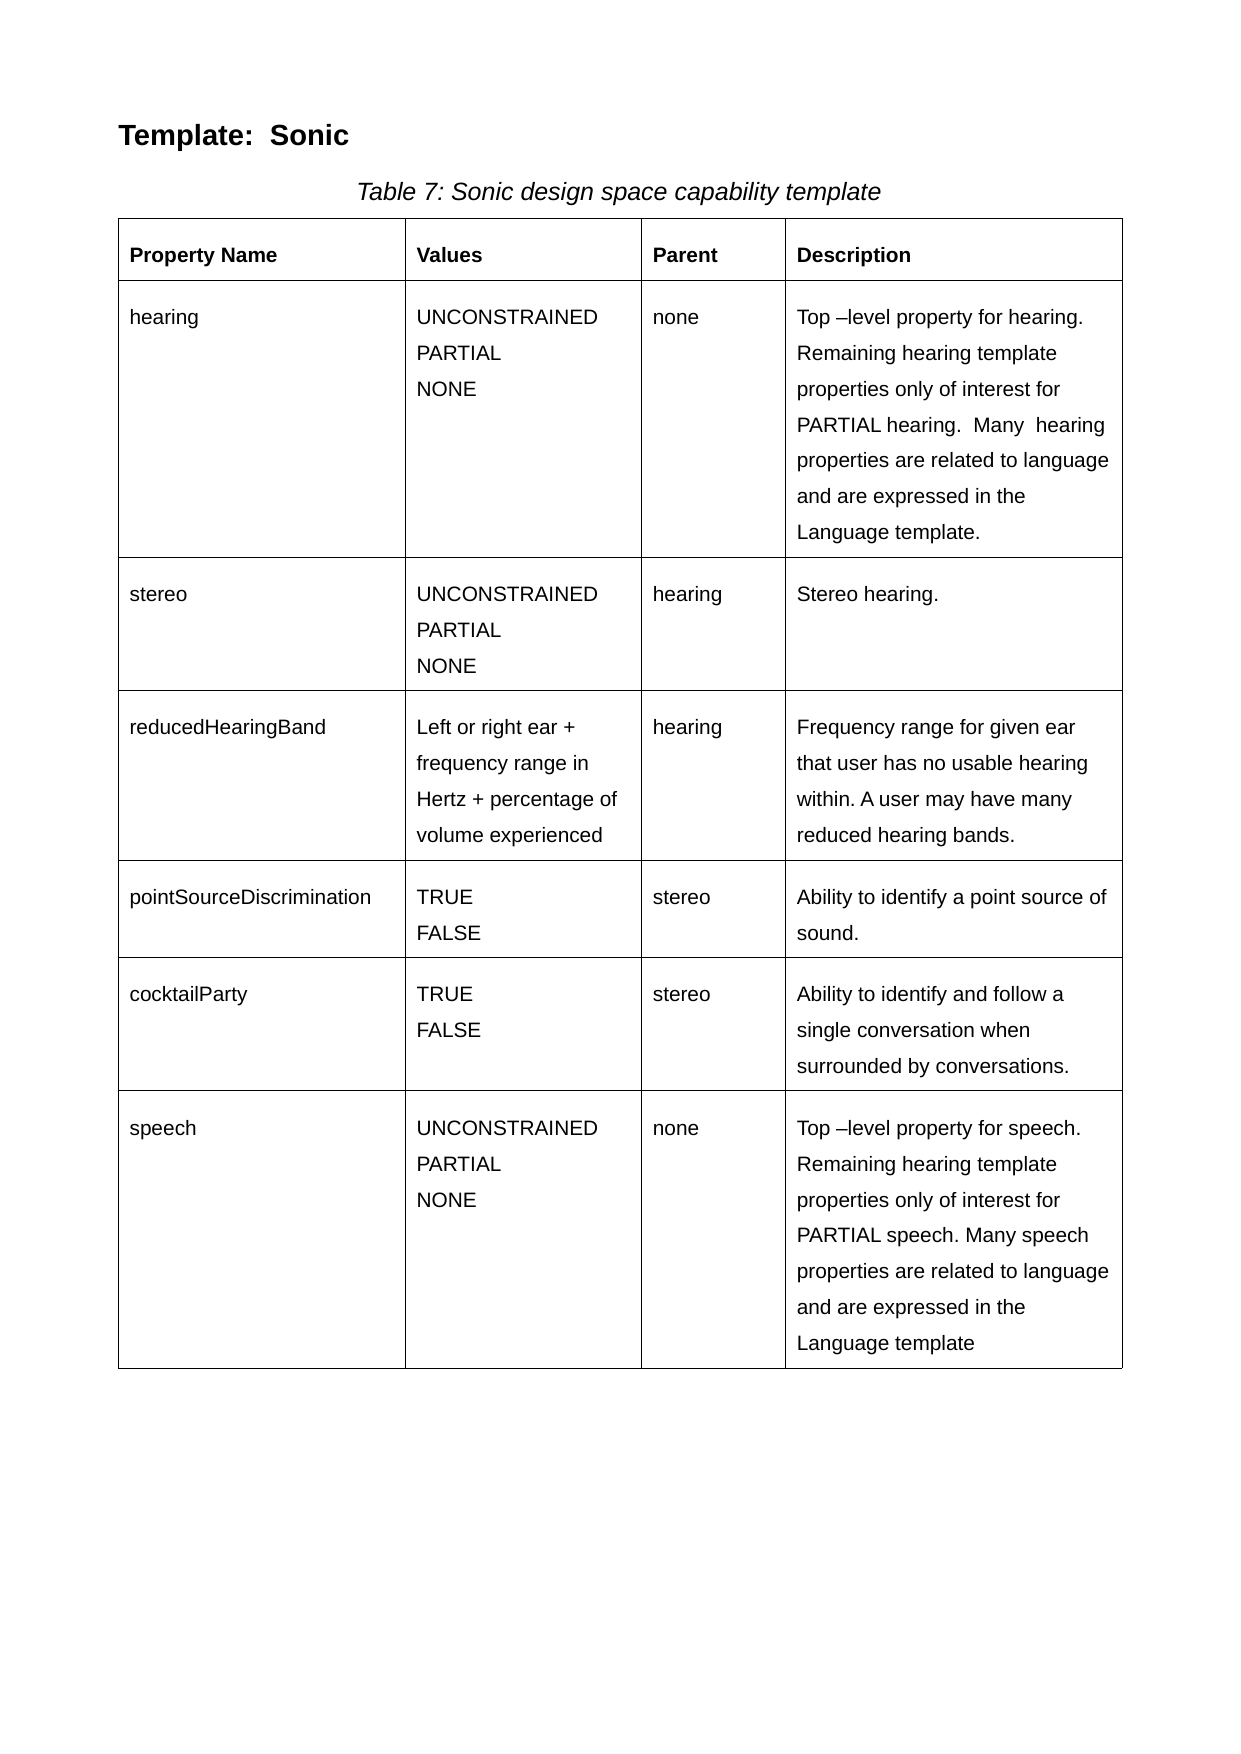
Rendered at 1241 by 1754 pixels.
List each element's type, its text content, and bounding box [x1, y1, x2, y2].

table_header Values [406, 219, 641, 279]
table_cell Frequency range for given ear that user has no usable hearing within. A user may have many reduced hearing bands. [786, 691, 1122, 859]
table_cell none [642, 1091, 785, 1368]
table_cell stereo [119, 558, 405, 690]
table_cell reducedHearingBand [119, 691, 405, 859]
table_header Parent [642, 219, 785, 279]
text Table 7: Sonic design space capability template [118, 177, 1122, 205]
table_cell hearing [119, 281, 405, 557]
table_cell Ability to identify a point source of sound. [786, 861, 1122, 957]
table_header Description [786, 219, 1122, 279]
table_cell pointSourceDiscrimination [119, 861, 405, 957]
table_cell stereo [642, 861, 785, 957]
table_header Property Name [119, 219, 405, 279]
table_cell UNCONSTRAINED PARTIAL NONE [406, 558, 641, 690]
table_cell TRUE FALSE [406, 861, 641, 957]
table_cell TRUE FALSE [406, 958, 641, 1090]
table_cell stereo [642, 958, 785, 1090]
table_cell none [642, 281, 785, 557]
table_cell Top –level property for hearing. Remaining hearing template properties only of interest for PARTIAL hearing. Many hearing properties are related to language and are expressed in the Language template. [786, 281, 1122, 557]
table_cell speech [119, 1091, 405, 1368]
table_cell Left or right ear + frequency range in Hertz + percentage of volume experienced [406, 691, 641, 859]
table_cell hearing [642, 558, 785, 690]
table_cell UNCONSTRAINED PARTIAL NONE [406, 281, 641, 557]
table_cell hearing [642, 691, 785, 859]
table_cell UNCONSTRAINED PARTIAL NONE [406, 1091, 641, 1368]
table_cell cocktailParty [119, 958, 405, 1090]
table_cell Top –level property for speech. Remaining hearing template properties only of interest for PARTIAL speech. Many speech properties are related to language and are expressed in the Language template [786, 1091, 1122, 1368]
table_cell Ability to identify and follow a single conversation when surrounded by conversations. [786, 958, 1122, 1090]
subtitle Template: Sonic [118, 118, 1122, 152]
table_cell Stereo hearing. [786, 558, 1122, 690]
